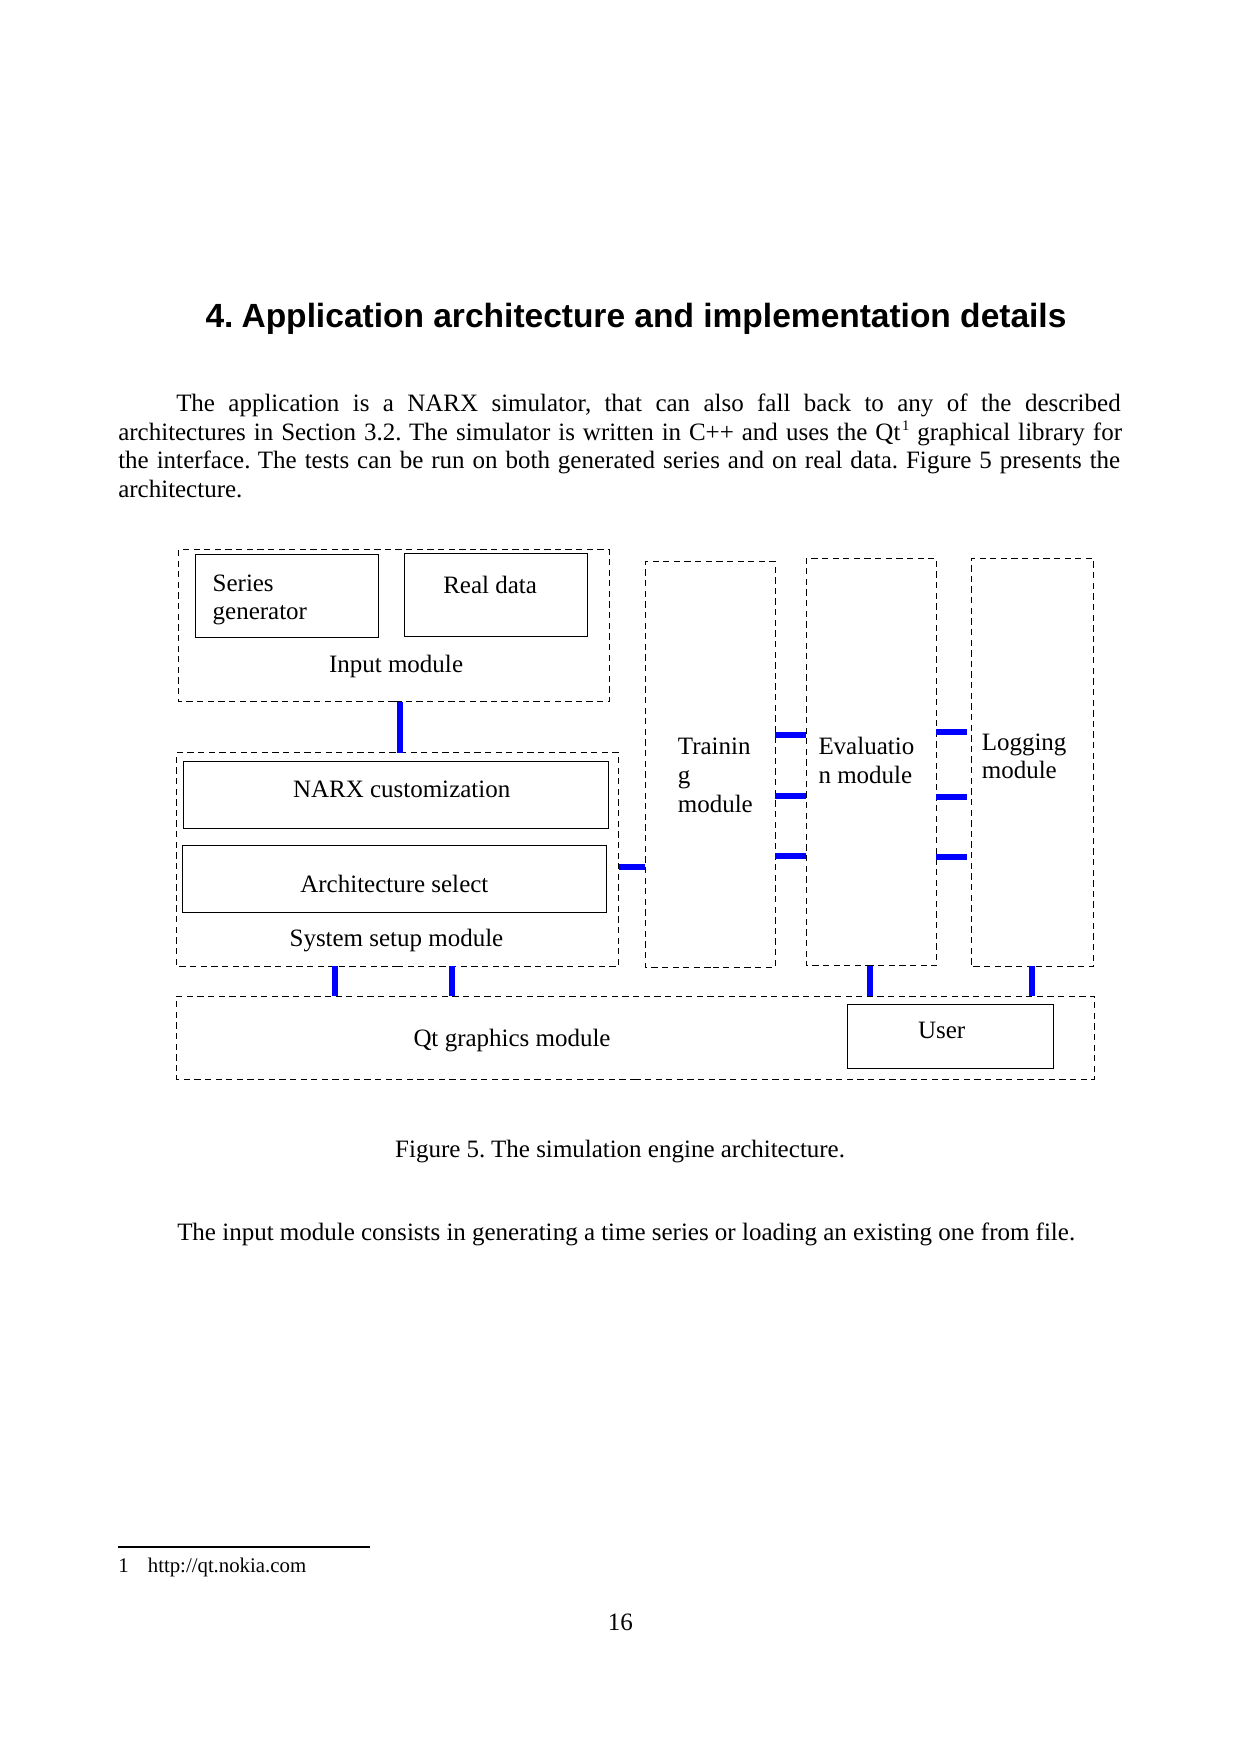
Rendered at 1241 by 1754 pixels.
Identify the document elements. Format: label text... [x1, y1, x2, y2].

subtitle 4. Application architecture and implementation details [163, 295, 1122, 334]
text The application is a NARX simulator, that can also fall back to any of the described architectures in Section 3.2. The simulator is written in C++ and uses the Qt graphical library for the interface. The tests can be run on both generated series and on real data. Figure 5 presents the architecture. [118, 388, 1122, 503]
text The input module consists in generating a time series or loading an existing one from file. [118, 1217, 1122, 1245]
text http://qt.nokia.com [118, 1553, 1122, 1577]
text Figure 5. The simulation engine architecture. [118, 1134, 1122, 1163]
